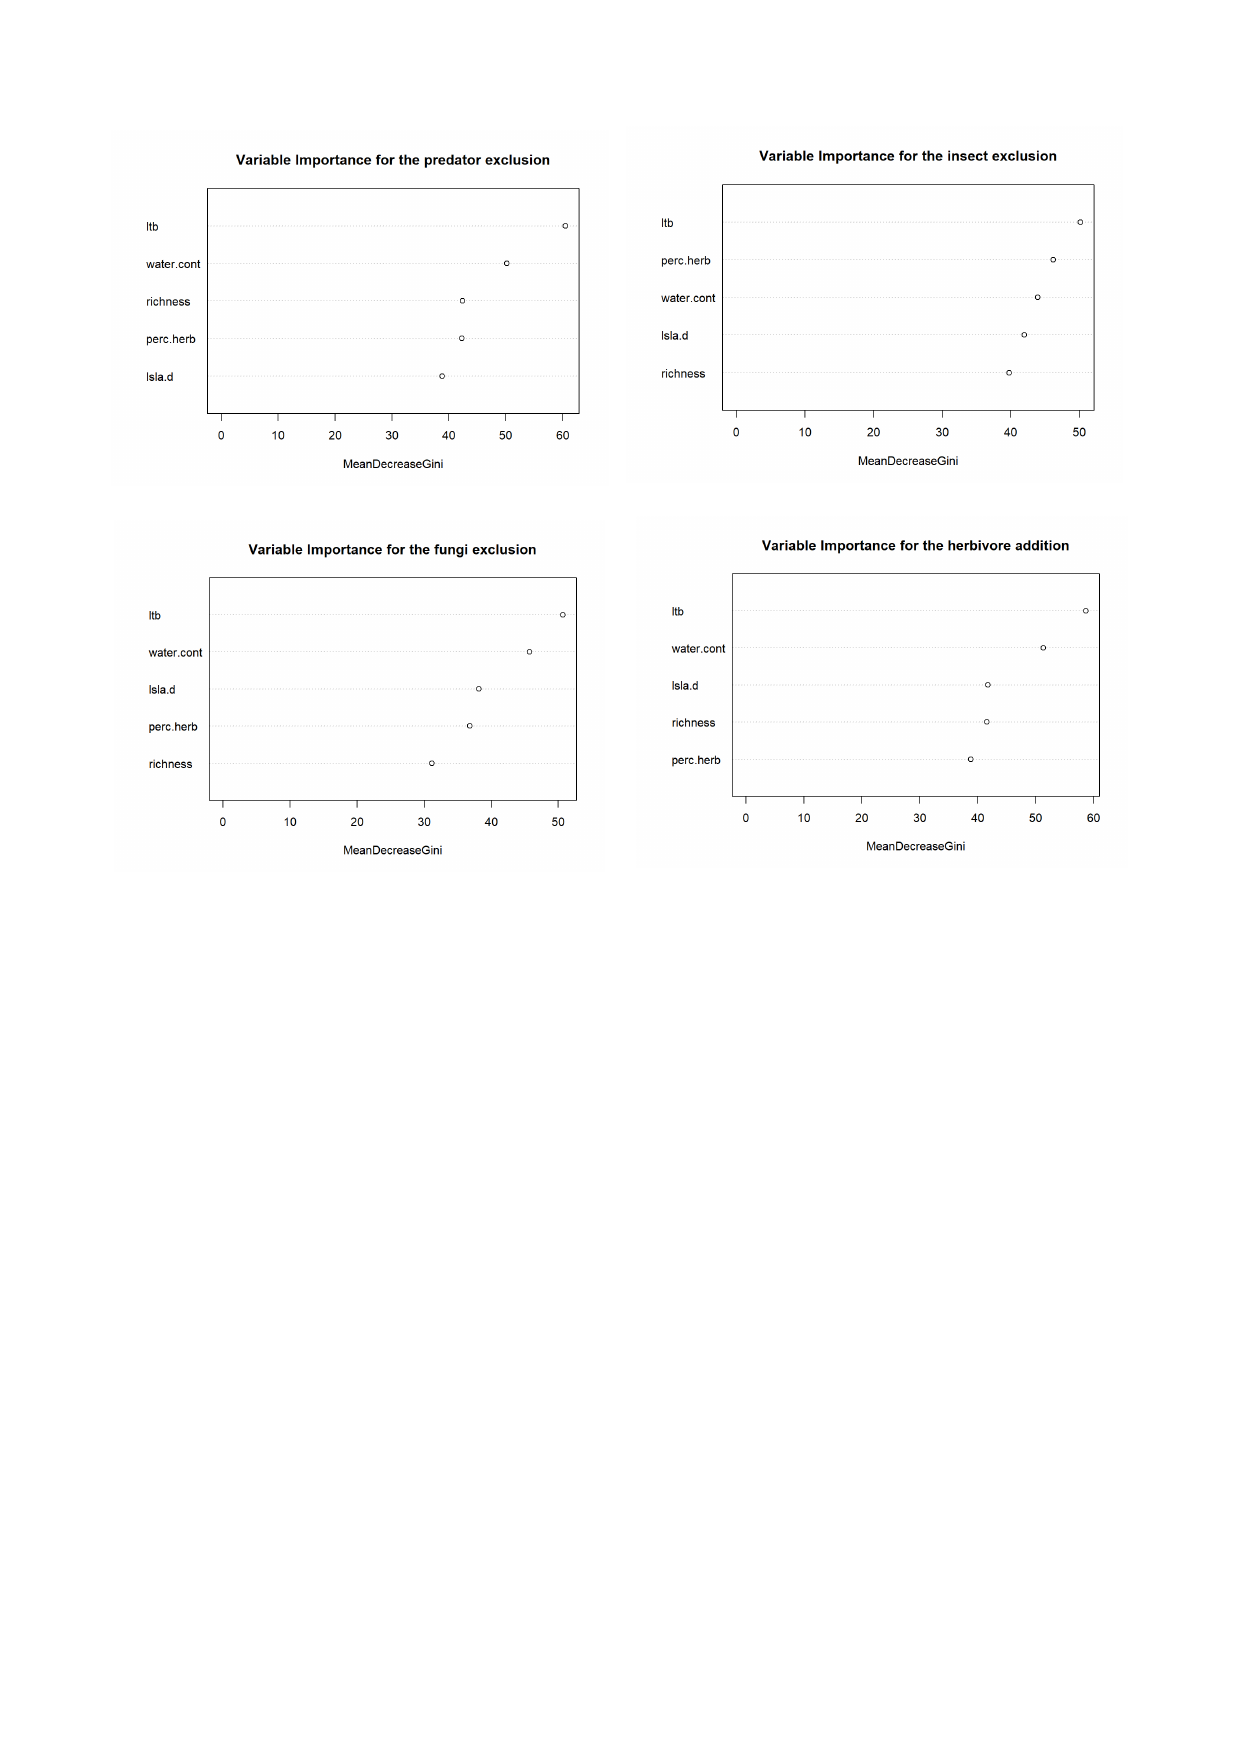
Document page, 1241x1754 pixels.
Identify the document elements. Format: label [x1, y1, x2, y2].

picture [636, 516, 1129, 868]
picture [111, 130, 609, 486]
picture [625, 126, 1124, 483]
picture [113, 520, 606, 872]
